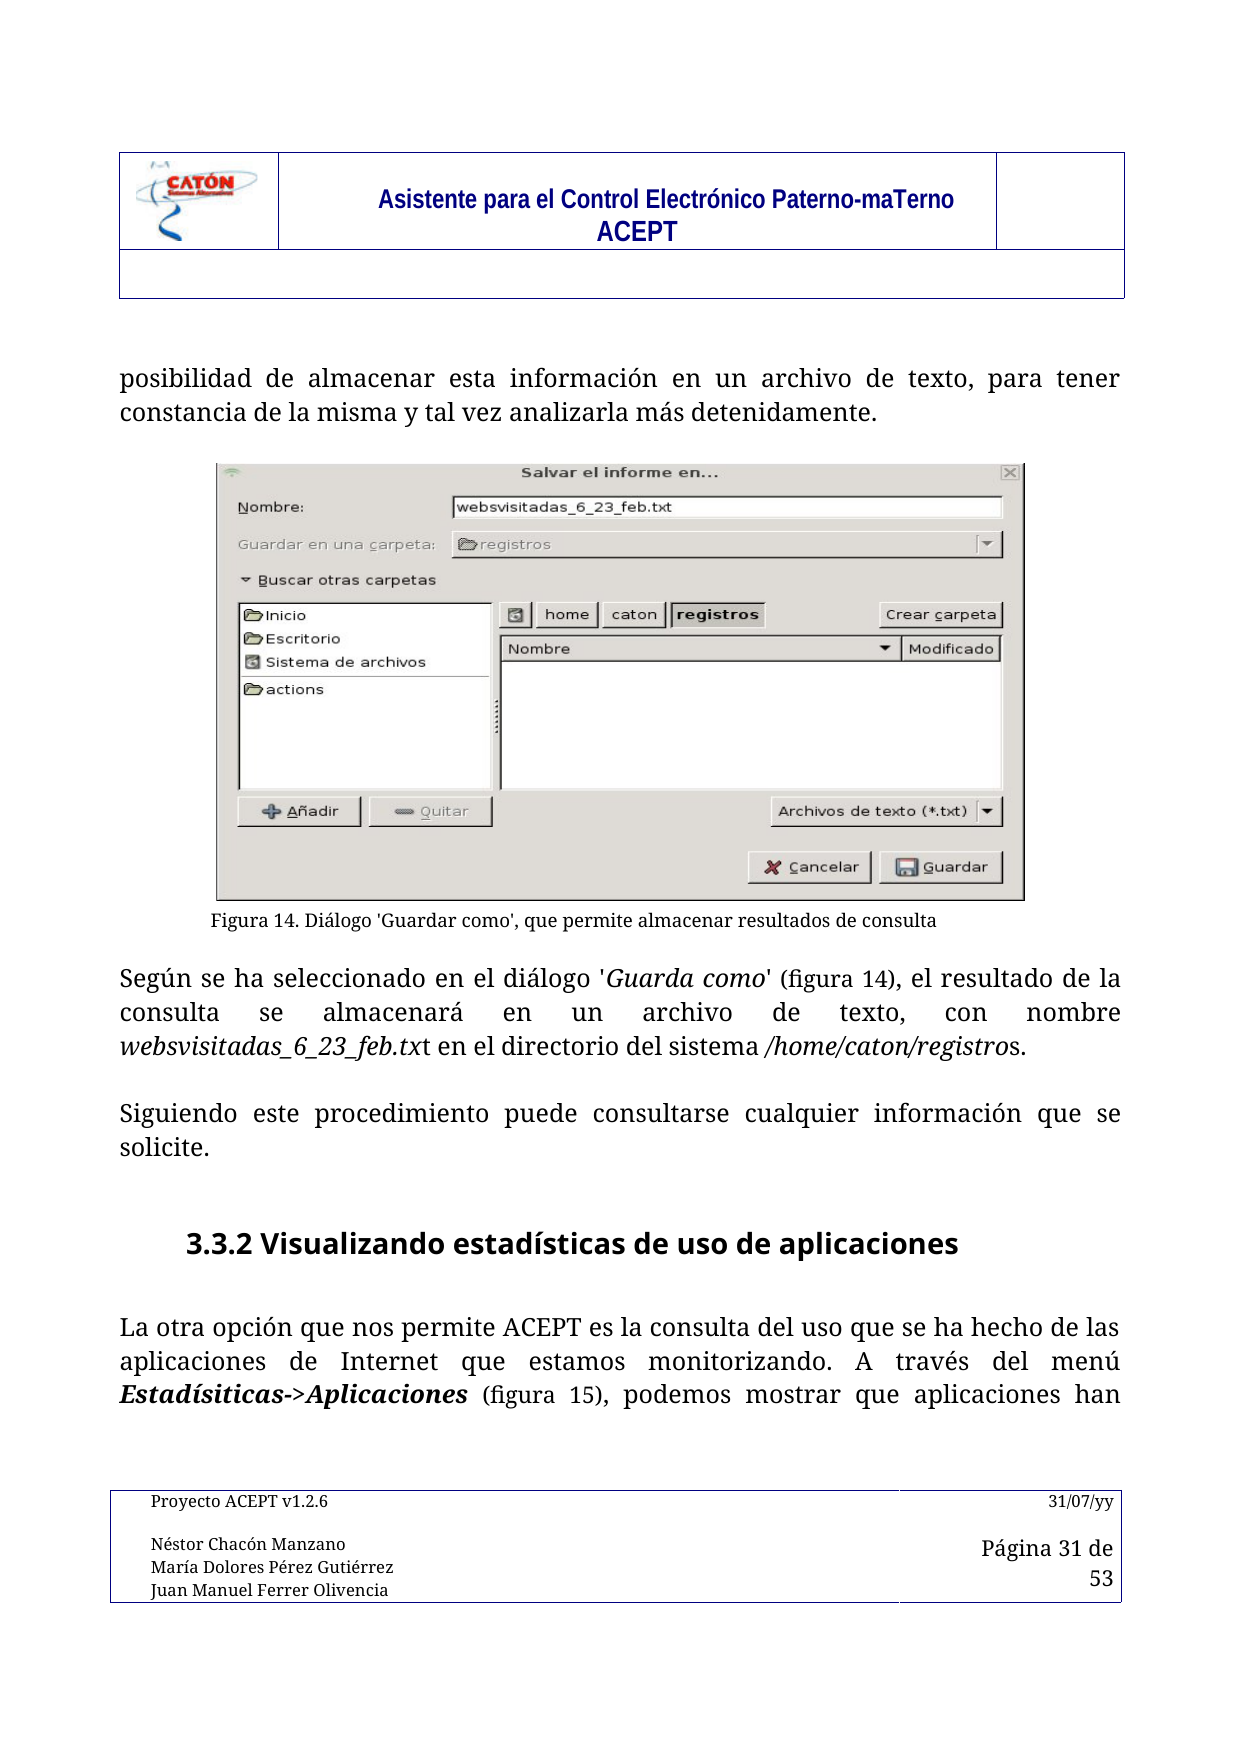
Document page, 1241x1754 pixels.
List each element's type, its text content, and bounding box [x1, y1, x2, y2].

subtitle Visualizando estadísticas de uso de aplicaciones [178, 1223, 1122, 1263]
text La otra opción que nos permite ACEPT es la consulta del uso que se ha hecho de las aplicaciones de Internet que estamos monitorizando. A través del menú Estadísiticas->Aplicaciones (figura 15), podemos mostrar que aplicaciones han [44, 1309, 1122, 1411]
picture [216, 463, 1025, 901]
picture [136, 161, 258, 241]
text Según se ha seleccionado en el diálogo 'Guarda como' (figura 14), el resultado de la consulta se almacenará en un archivo de texto, con nombre websvisitadas_6_23_feb.txt en el directorio del sistema /home/caton/registros. [41, 960, 1122, 1062]
text posibilidad de almacenar esta información en un archivo de texto, para tener constancia de la misma y tal vez analizarla más detenidamente. [41, 361, 1122, 429]
text Figura 14. Diálogo 'Guardar como', que permite almacenar resultados de consulta [119, 463, 1122, 935]
text Siguiendo este procedimiento puede consultarse cualquier información que se solicite. [41, 1096, 1122, 1164]
